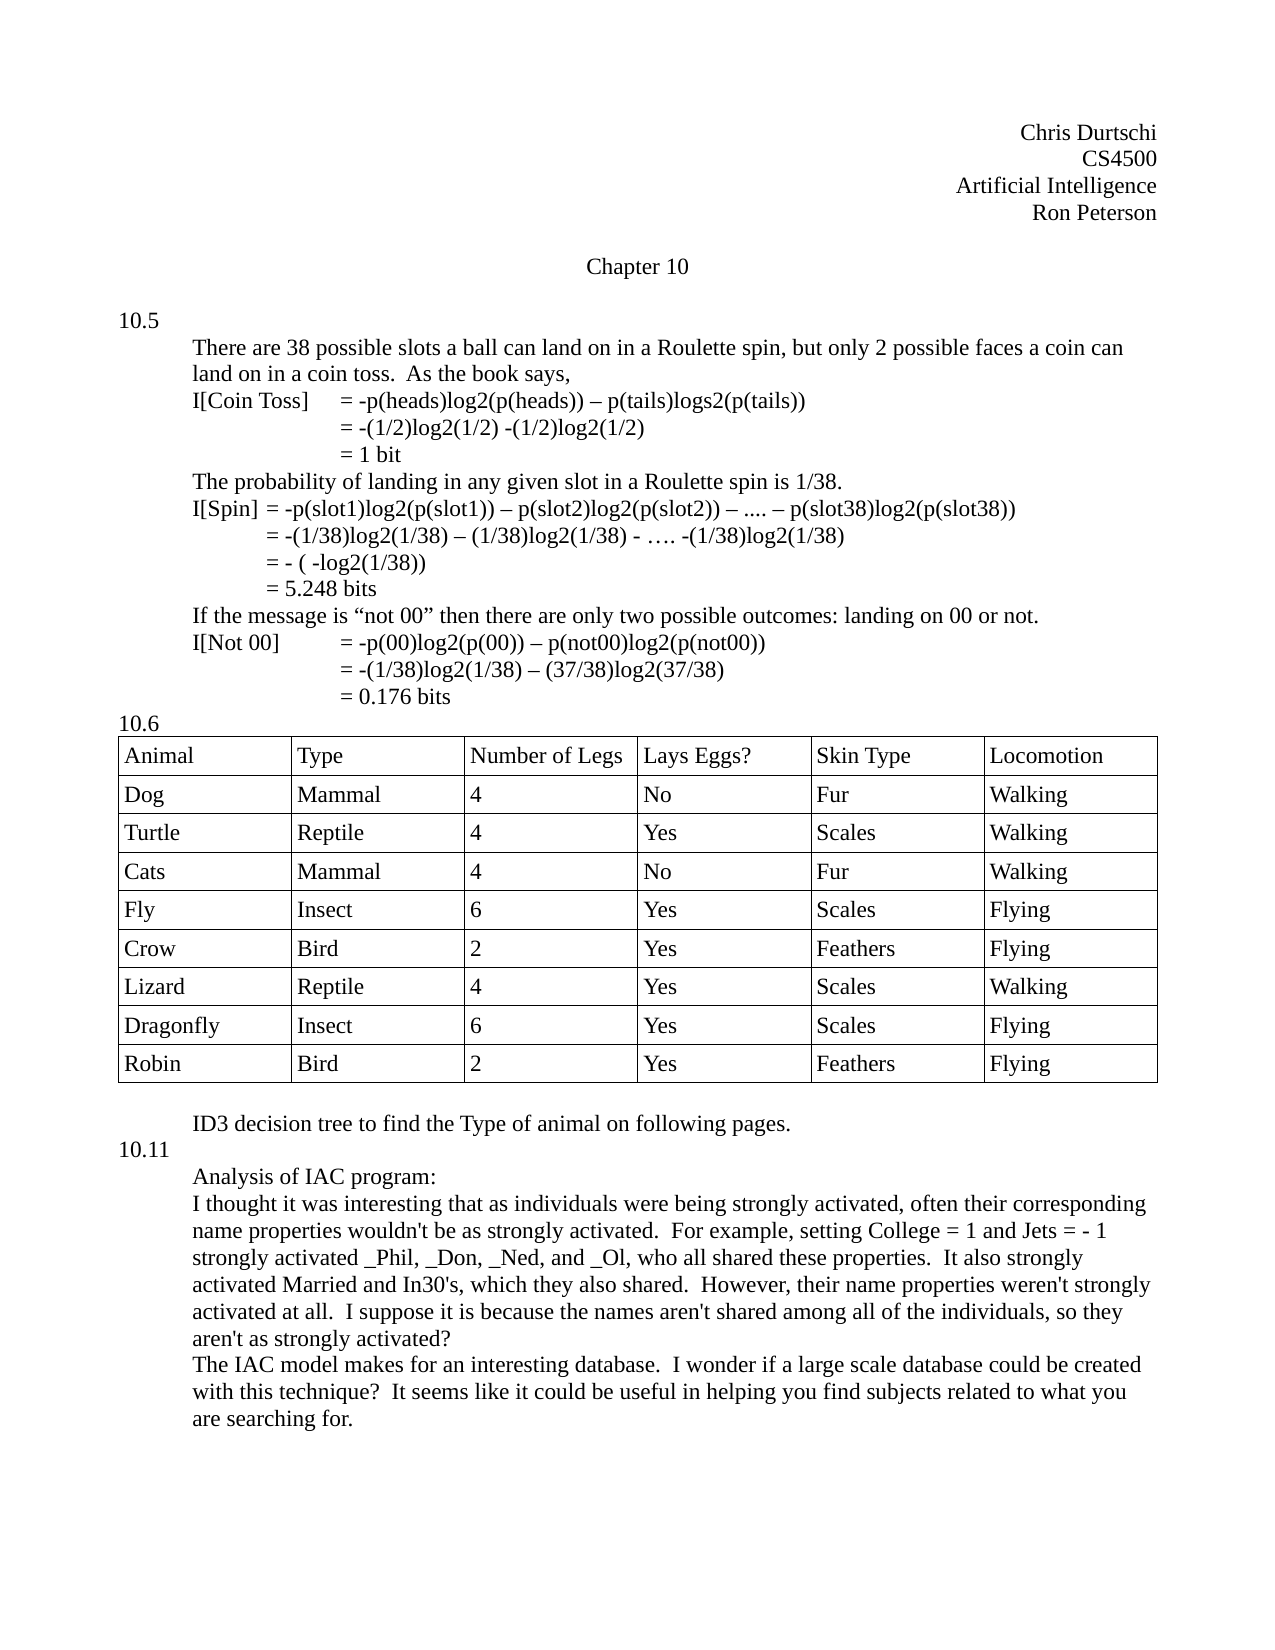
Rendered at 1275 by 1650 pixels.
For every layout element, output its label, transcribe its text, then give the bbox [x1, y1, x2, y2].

table_cell 4 [465, 853, 637, 890]
text I[Coin Toss] = -p(heads)log2(p(heads)) – p(tails)logs2(p(tails)) [192, 387, 1157, 414]
text I[Spin] = -p(slot1)log2(p(slot1)) – p(slot2)log2(p(slot2)) – .... – p(slot38)log2(p(slot38)) [192, 494, 1157, 521]
table_cell Bird [292, 1045, 464, 1082]
table_cell Yes [638, 968, 811, 1005]
table_cell Bird [292, 930, 464, 967]
table_header Lays Eggs? [638, 737, 811, 775]
text The IAC model makes for an interesting database. I wonder if a large scale database could be created with this technique? It seems like it could be useful in helping you find subjects related to what you are searching for. [192, 1351, 1157, 1432]
table_cell Flying [985, 1045, 1157, 1082]
text = 1 bit [192, 441, 1157, 467]
table_cell Reptile [292, 814, 464, 852]
table_cell 6 [465, 891, 637, 928]
table_cell Robin [119, 1045, 291, 1082]
table_cell Yes [638, 891, 811, 928]
table_cell Flying [985, 891, 1157, 928]
text ID3 decision tree to find the Type of animal on following pages. [192, 1109, 1157, 1136]
text = -(1/38)log2(1/38) – (1/38)log2(1/38) - …. -(1/38)log2(1/38) [192, 521, 1157, 548]
text Ron Peterson [118, 199, 1157, 226]
table_cell Yes [638, 814, 811, 852]
table_cell Flying [985, 930, 1157, 967]
table_header Locomotion [985, 737, 1157, 775]
table_cell Flying [985, 1006, 1157, 1044]
table_cell No [638, 853, 811, 890]
text Analysis of IAC program: [192, 1163, 1157, 1190]
text Chapter 10 [118, 252, 1157, 279]
table_header Skin Type [812, 737, 984, 775]
text = -(1/38)log2(1/38) – (37/38)log2(37/38) [192, 656, 1157, 682]
table_header Animal [119, 737, 291, 775]
table_cell Mammal [292, 776, 464, 813]
text I[Not 00] = -p(00)log2(p(00)) – p(not00)log2(p(not00)) [192, 629, 1157, 656]
table_cell Reptile [292, 968, 464, 1005]
table_cell Scales [812, 814, 984, 852]
text Artificial Intelligence [118, 172, 1157, 199]
table_cell Yes [638, 930, 811, 967]
table_cell Fly [119, 891, 291, 928]
text If the message is “not 00” then there are only two possible outcomes: landing on 00 or not. [192, 602, 1157, 629]
text = -(1/2)log2(1/2) -(1/2)log2(1/2) [192, 414, 1157, 441]
text = 0.176 bits [192, 682, 1157, 709]
text CS4500 [118, 145, 1157, 172]
table_cell 4 [465, 814, 637, 852]
table_cell 4 [465, 776, 637, 813]
table_cell Scales [812, 1006, 984, 1044]
table_header Number of Legs [465, 737, 637, 775]
table_cell Walking [985, 814, 1157, 852]
table_cell Walking [985, 853, 1157, 890]
table_cell Turtle [119, 814, 291, 852]
table_cell Mammal [292, 853, 464, 890]
table_cell Walking [985, 968, 1157, 1005]
table_cell Yes [638, 1045, 811, 1082]
table_cell Insect [292, 891, 464, 928]
table_cell Fur [812, 776, 984, 813]
table_cell 6 [465, 1006, 637, 1044]
table_cell Fur [812, 853, 984, 890]
table_cell Yes [638, 1006, 811, 1044]
table_cell Crow [119, 930, 291, 967]
text = - ( -log2(1/38)) [192, 548, 1157, 575]
table_cell No [638, 776, 811, 813]
table_header Type [292, 737, 464, 775]
table_cell Lizard [119, 968, 291, 1005]
table_cell Dog [119, 776, 291, 813]
text = 5.248 bits [192, 575, 1157, 602]
text 10.11 [118, 1136, 1157, 1163]
table_cell Cats [119, 853, 291, 890]
table_cell 2 [465, 930, 637, 967]
text The probability of landing in any given slot in a Roulette spin is 1/38. [192, 467, 1157, 494]
table_cell Scales [812, 968, 984, 1005]
table_cell Walking [985, 776, 1157, 813]
table_cell Scales [812, 891, 984, 928]
table_cell 2 [465, 1045, 637, 1082]
text I thought it was interesting that as individuals were being strongly activated, often their corresponding name properties wouldn't be as strongly activated. For example, setting College = 1 and Jets = - 1 strongly activated _Phil, _Don, _Ned, and _Ol, who all shared these properties. It also strongly activated Married and In30's, which they also shared. However, their name properties weren't strongly activated at all. I suppose it is because the names aren't shared among all of the individuals, so they aren't as strongly activated? [192, 1190, 1157, 1351]
table_cell Insect [292, 1006, 464, 1044]
text 10.6 [118, 709, 1157, 736]
text Chris Durtschi [118, 118, 1157, 145]
table_cell 4 [465, 968, 637, 1005]
table_cell Feathers [812, 930, 984, 967]
text There are 38 possible slots a ball can land on in a Roulette spin, but only 2 possible faces a coin can land on in a coin toss. As the book says, [192, 333, 1157, 387]
text 10.5 [118, 306, 1157, 333]
table_cell Dragonfly [119, 1006, 291, 1044]
table_cell Feathers [812, 1045, 984, 1082]
